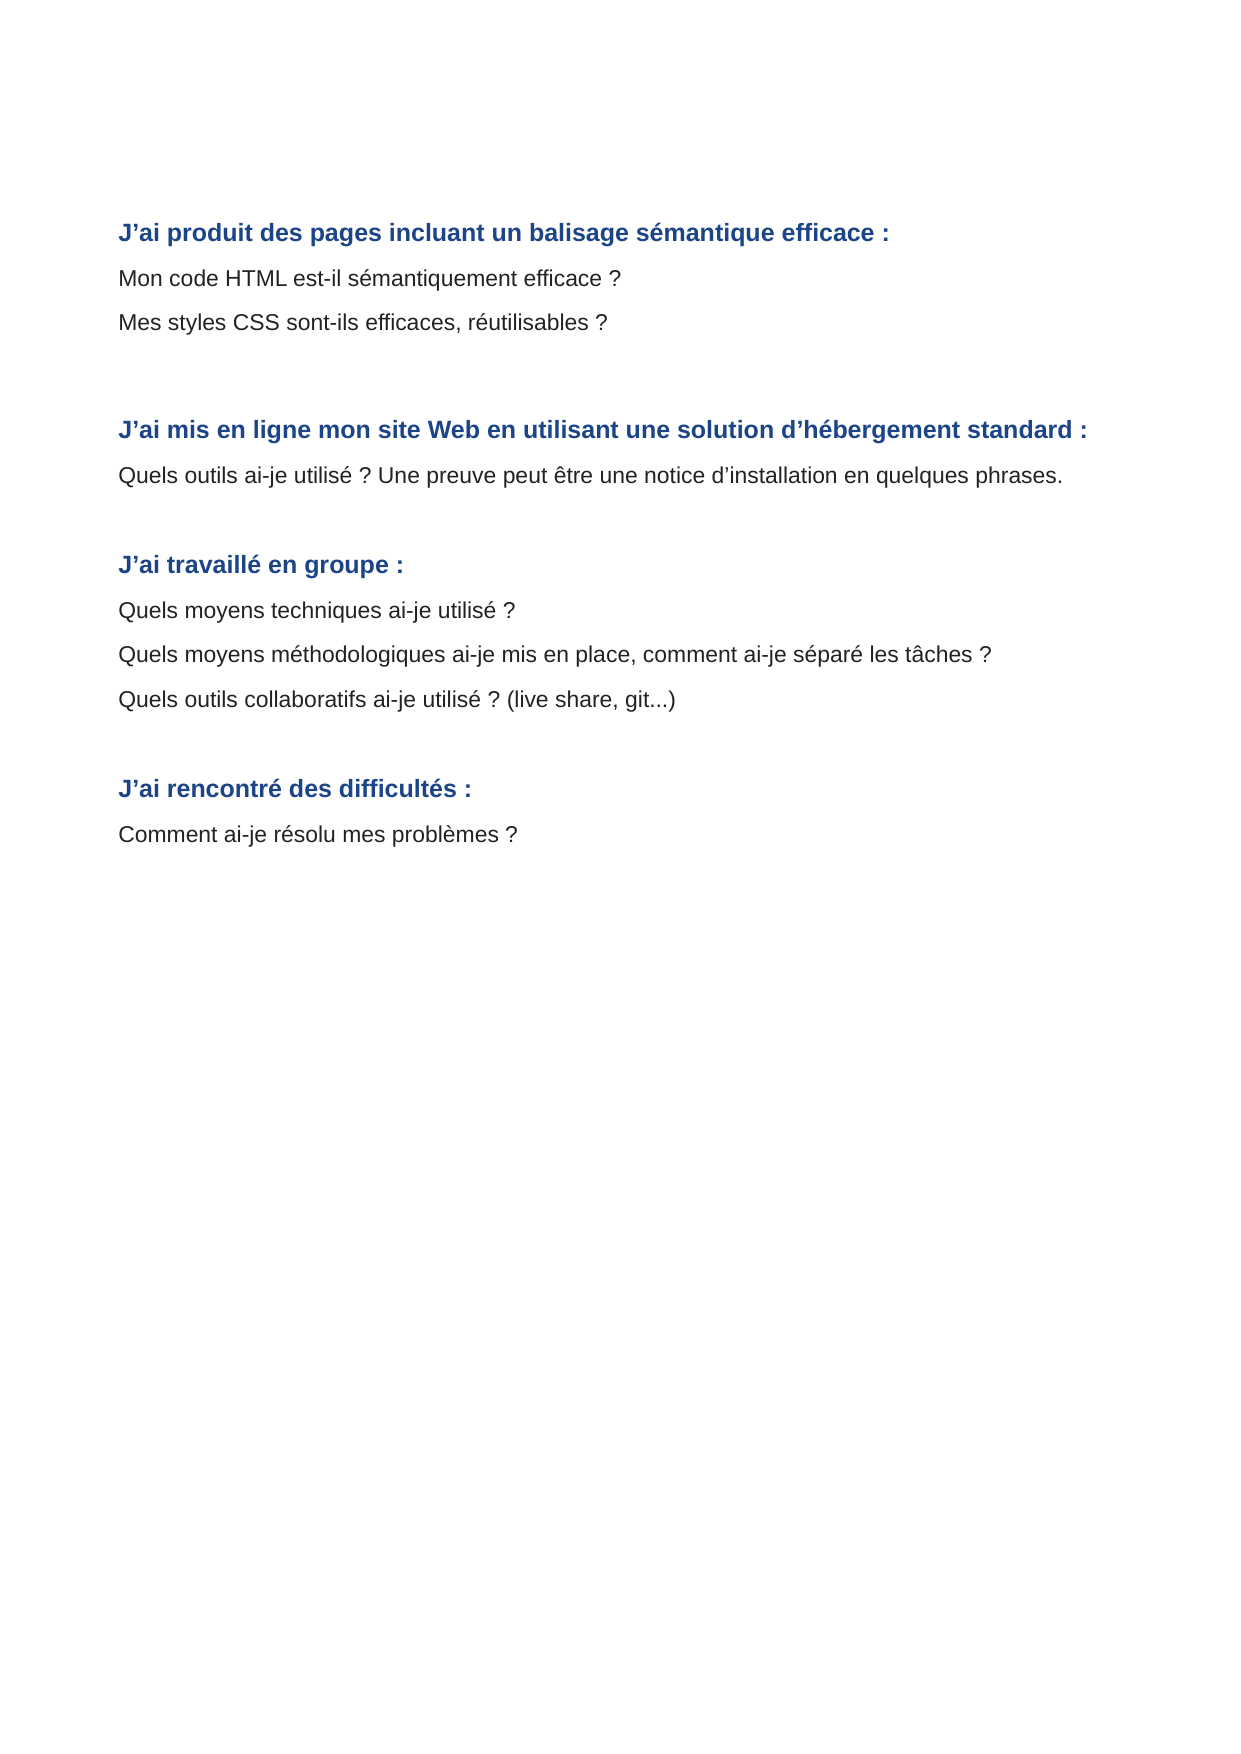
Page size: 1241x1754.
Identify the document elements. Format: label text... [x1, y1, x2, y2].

text Mon code HTML est-il sémantiquement efficace ? [118, 264, 1122, 291]
subtitle J’ai travaillé en groupe : [118, 550, 1122, 579]
text Quels moyens techniques ai-je utilisé ? [118, 597, 1122, 624]
text Quels outils collaboratifs ai-je utilisé ? (live share, git...) [118, 686, 1122, 712]
text Mes styles CSS sont-ils efficaces, réutilisables ? [118, 308, 1122, 335]
subtitle J’ai produit des pages incluant un balisage sémantique efficace : [118, 217, 1122, 246]
text Quels outils ai-je utilisé ? Une preuve peut être une notice d’installation en quelques phrases. [118, 462, 1122, 489]
subtitle J’ai rencontré des difficultés : [118, 774, 1122, 802]
text Quels moyens méthodologiques ai-je mis en place, comment ai-je séparé les tâches ? [118, 641, 1122, 668]
text Comment ai-je résolu mes problèmes ? [118, 821, 1122, 847]
subtitle J’ai mis en ligne mon site Web en utilisant une solution d’hébergement standard : [118, 415, 1122, 443]
